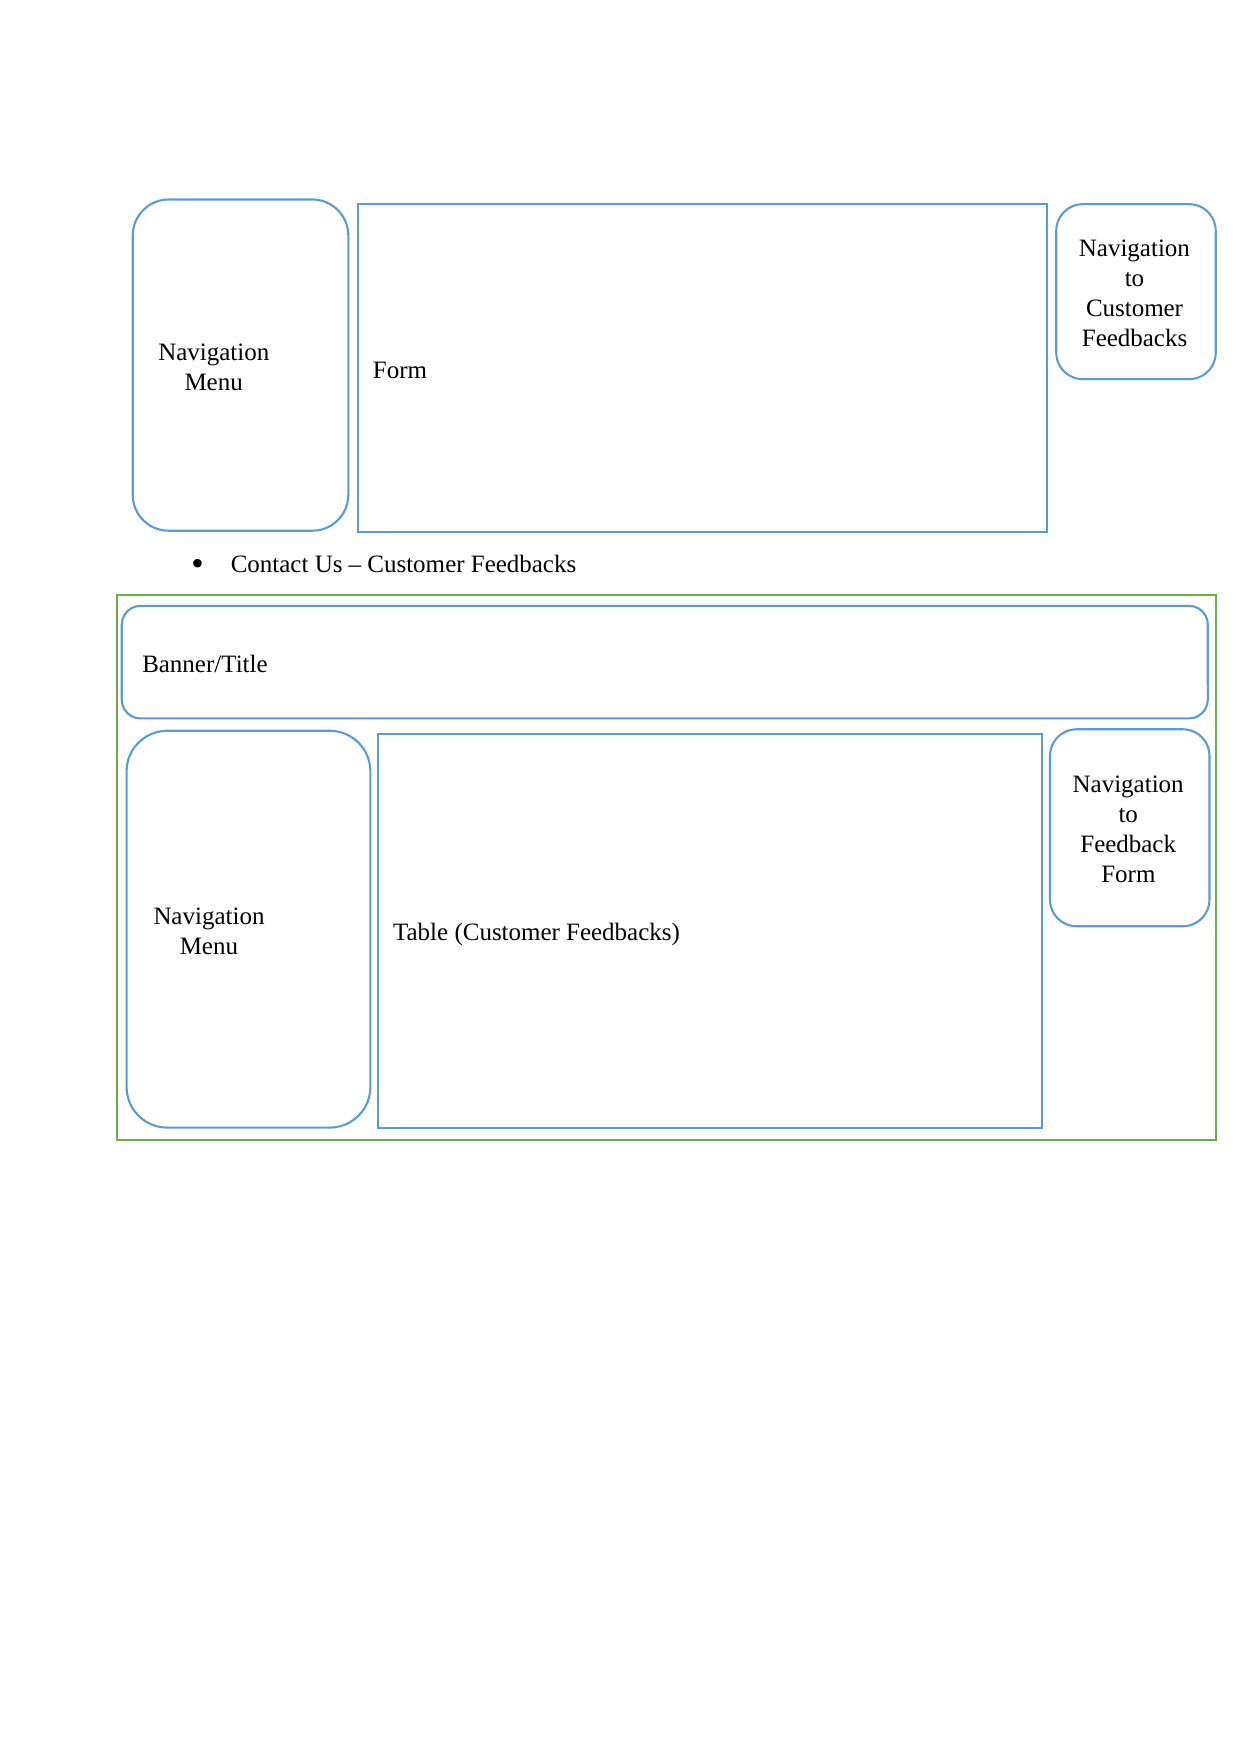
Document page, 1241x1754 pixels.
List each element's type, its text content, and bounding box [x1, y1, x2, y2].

list Contact Us – Customer Feedbacks [193, 549, 1122, 578]
